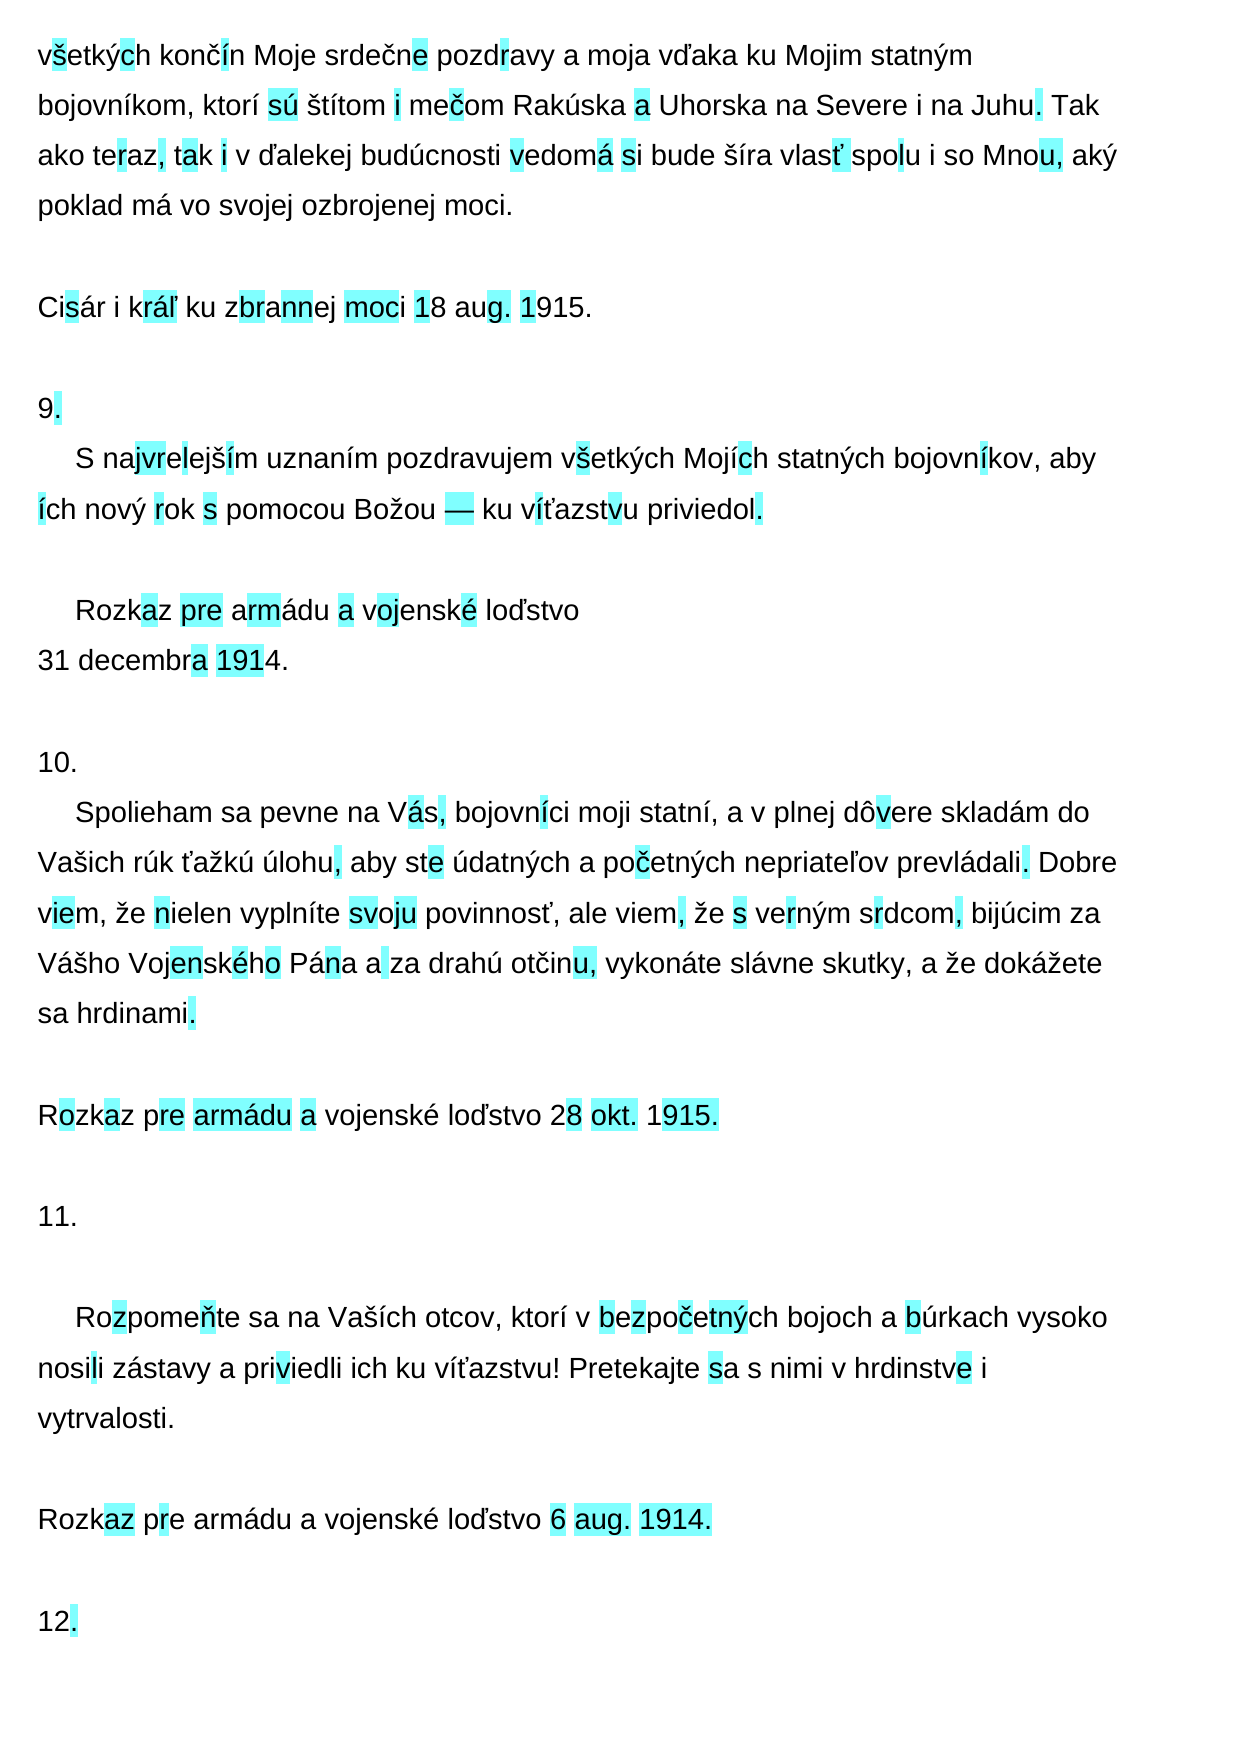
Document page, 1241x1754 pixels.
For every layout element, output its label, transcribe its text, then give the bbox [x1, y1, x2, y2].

text S najvrelejším uznaním pozdravujem všet­kých Mojích statných bojovníkov, aby ích nový rok s pomocou Božou — ku víťazstvu priviedol. [37, 441, 1130, 525]
text 11. [37, 1199, 1130, 1233]
text Rozkaz pre armádu a vojenské loďstvo 6 aug. 1914. [37, 1502, 1130, 1536]
text Rozkaz pre armádu a vojenské loďstvo 28 okt. 1915. [37, 1098, 1130, 1131]
text všetkých končín Moje srdečne pozdravy a moja vďaka ku Mojim statným bojovníkom, ktorí sú štítom i mečom Rakúska a Uhorska na Severe i na Juhu. Tak ako teraz, tak i v ďa­lekej budúcnosti vedomá si bude šíra vlasť spolu i so Mnou, aký poklad má vo svojej ozbrojenej moci. [37, 37, 1130, 222]
text Spolieham sa pevne na Vás, bojovníci moji statní, a v plnej dôvere skladám do Vašich rúk ťažkú úlohu, aby ste údatných a početných nepriateľov prevládali. Dobre viem, že nielen vyplníte svoju povinnosť, ale viem, že s verným srdcom, bijúcim za Vášho Vojenského Pána a za drahú otčinu, vykonáte slávne skutky, a že dokážete sa hrdinami. [37, 795, 1130, 1030]
text 10. [37, 745, 1130, 778]
text Rozkaz pre armádu a vojenské loďstvo [37, 593, 1130, 627]
text Rozpomeňte sa na Vaších otcov, ktorí v bezpočetných bojoch a búrkach vysoko nosili zástavy a priviedli ich ku víťazstvu! Prete­kajte sa s nimi v hrdinstve i vytrvalosti. [37, 1300, 1130, 1434]
text 12. [37, 1604, 1130, 1637]
text 9. [37, 391, 1130, 425]
text Cisár i kráľ ku zbrannej moci 18 aug. 1915. [37, 290, 1130, 323]
text 31 decembra 1914. [37, 643, 1130, 677]
